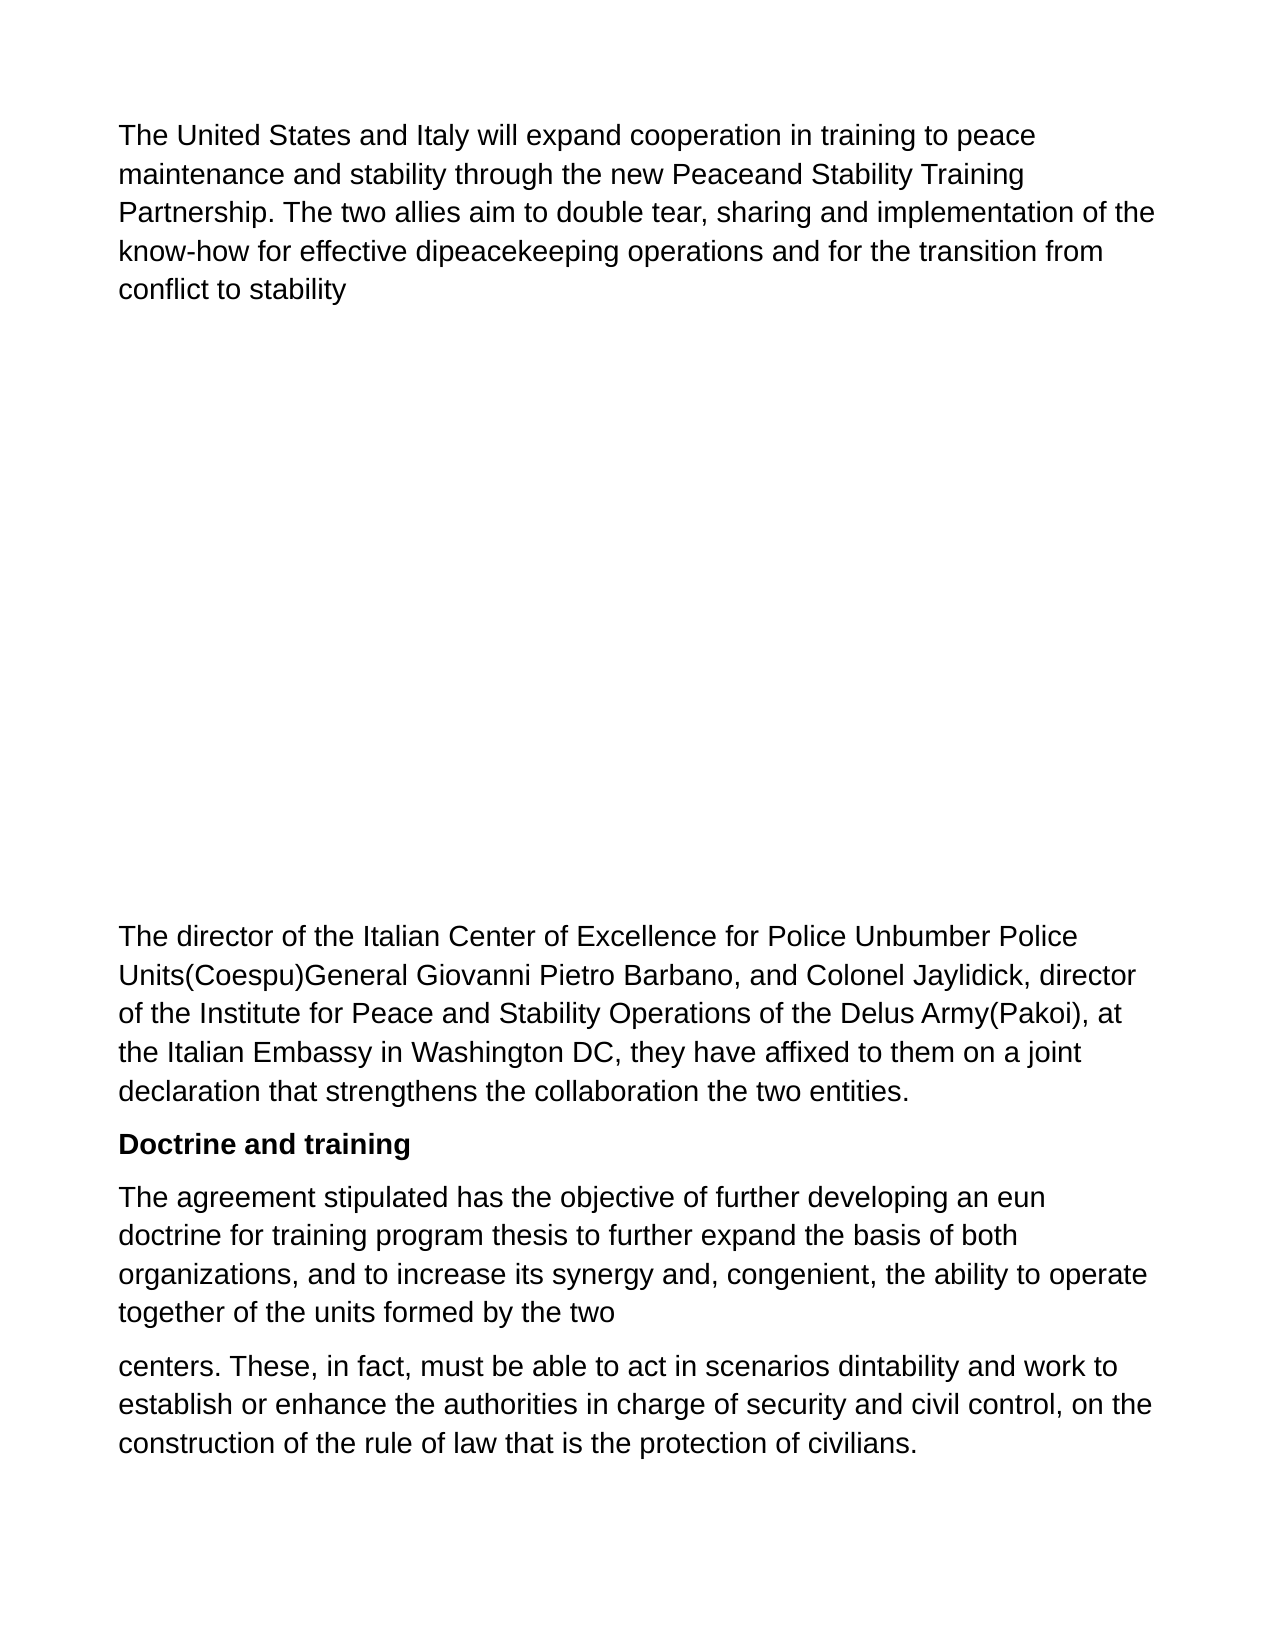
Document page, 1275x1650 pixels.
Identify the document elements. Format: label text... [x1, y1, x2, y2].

text The United States and Italy will expand cooperation in training to peace maintenance and stability through the new Peaceand Stability Training Partnership. The two allies aim to double tear, sharing and implementation of the know-how for effective dipeacekeeping operations and for the transition from conflict to stability [118, 118, 1157, 306]
text Doctrine and training [118, 1127, 1157, 1160]
text The director of the Italian Center of Excellence for Police Unbumber Police Units(Coespu)General Giovanni Pietro Barbano, and Colonel Jaylidick, director of the Institute for Peace and Stability Operations of the Delus Army(Pakoi), at the Italian Embassy in Washington DC, they have affixed to them on a joint declaration that strengthens the collaboration the two entities. [118, 325, 1157, 1107]
text The agreement stipulated has the objective of further developing an eun doctrine for training program thesis to further expand the basis of both organizations, and to increase its synergy and, congenient, the ability to operate together of the units formed by the two [118, 1180, 1157, 1329]
text centers. These, in fact, must be able to act in scenarios dintability and work to establish or enhance the authorities in charge of security and civil control, on the construction of the rule of law that is the protection of civilians. [118, 1348, 1157, 1459]
